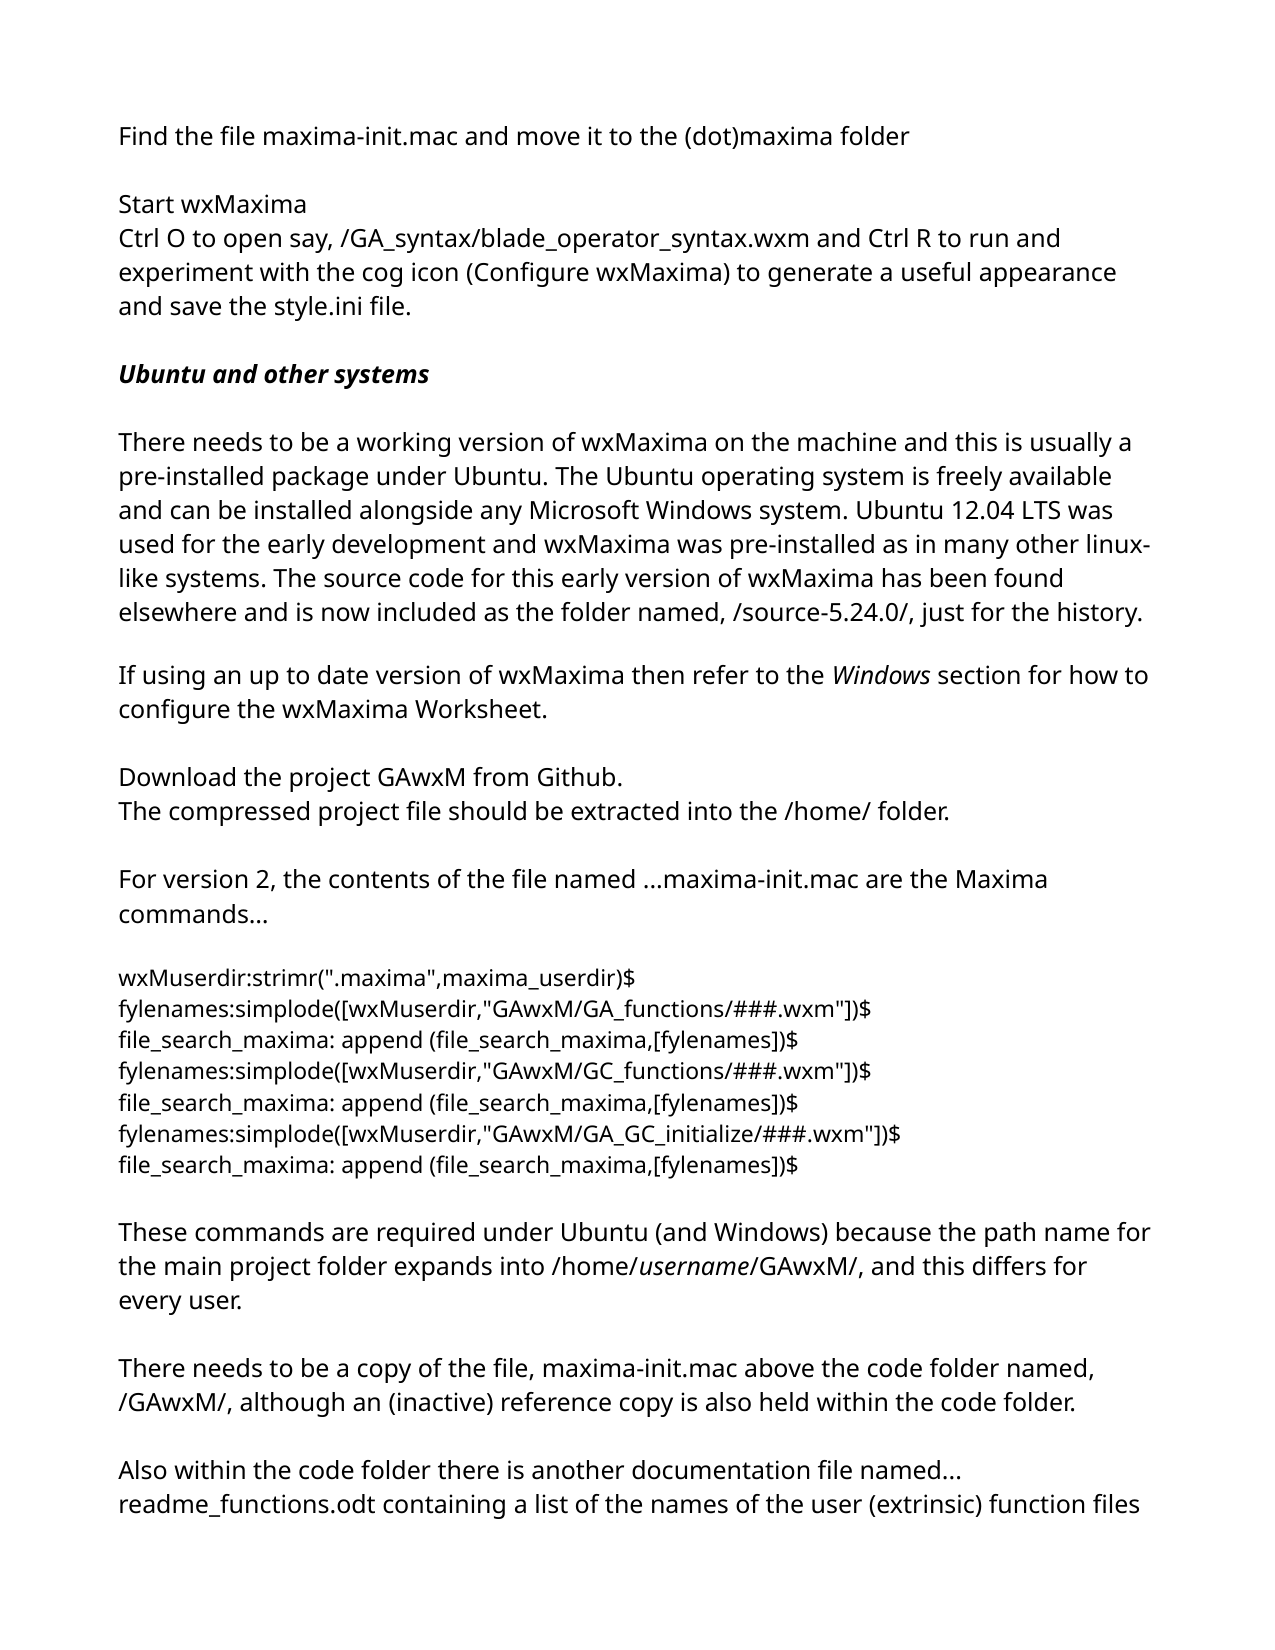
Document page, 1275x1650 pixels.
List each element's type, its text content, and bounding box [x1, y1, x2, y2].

text If using an up to date version of wxMaxima then refer to the Windows section for how to configure the wxMaxima Worksheet. [118, 658, 1157, 726]
text There needs to be a copy of the file, maxima-init.mac above the code folder named, /GAwxM/, although an (inactive) reference copy is also held within the code folder. [118, 1351, 1157, 1419]
text Ctrl O to open say, /GA_syntax/blade_operator_syntax.wxm and Ctrl R to run and experiment with the cog icon (Configure wxMaxima) to generate a useful appearance and save the style.ini file. [118, 220, 1157, 322]
text For version 2, the contents of the file named ...maxima-init.mac are the Maxima commands… [118, 862, 1157, 930]
text Find the file maxima-init.mac and move it to the (dot)maxima folder [118, 118, 1157, 152]
text fylenames:simplode([wxMuserdir,"GAwxM/GA_GC_initialize/###.wxm"])$ [118, 1118, 1157, 1149]
text fylenames:simplode([wxMuserdir,"GAwxM/GA_functions/###.wxm"])$ [118, 993, 1157, 1024]
text There needs to be a working version of wxMaxima on the machine and this is usually a pre-installed package under Ubuntu. The Ubuntu operating system is freely available and can be installed alongside any Microsoft Windows system. Ubuntu 12.04 LTS was used for the early development and wxMaxima was pre-installed as in many other linux-like systems. The source code for this early version of wxMaxima has been found elsewhere and is now included as the folder named, /source-5.24.0/, just for the history. [118, 425, 1157, 629]
text wxMuserdir:strimr(".maxima",maxima_userdir)$ [118, 962, 1157, 993]
text Download the project GAwxM from Github. [118, 760, 1157, 794]
text file_search_maxima: append (file_search_maxima,[fylenames])$ [118, 1087, 1157, 1118]
text Ubuntu and other systems [118, 357, 1157, 391]
text Start wxMaxima [118, 186, 1157, 220]
text Also within the code folder there is another documentation file named... readme_functions.odt containing a list of the names of the user (extrinsic) function files [118, 1453, 1157, 1521]
text file_search_maxima: append (file_search_maxima,[fylenames])$ [118, 1149, 1157, 1180]
text The compressed project file should be extracted into the /home/ folder. [118, 794, 1157, 828]
text fylenames:simplode([wxMuserdir,"GAwxM/GC_functions/###.wxm"])$ [118, 1055, 1157, 1087]
text file_search_maxima: append (file_search_maxima,[fylenames])$ [118, 1024, 1157, 1055]
text These commands are required under Ubuntu (and Windows) because the path name for the main project folder expands into /home/username/GAwxM/, and this differs for every user. [118, 1214, 1157, 1317]
